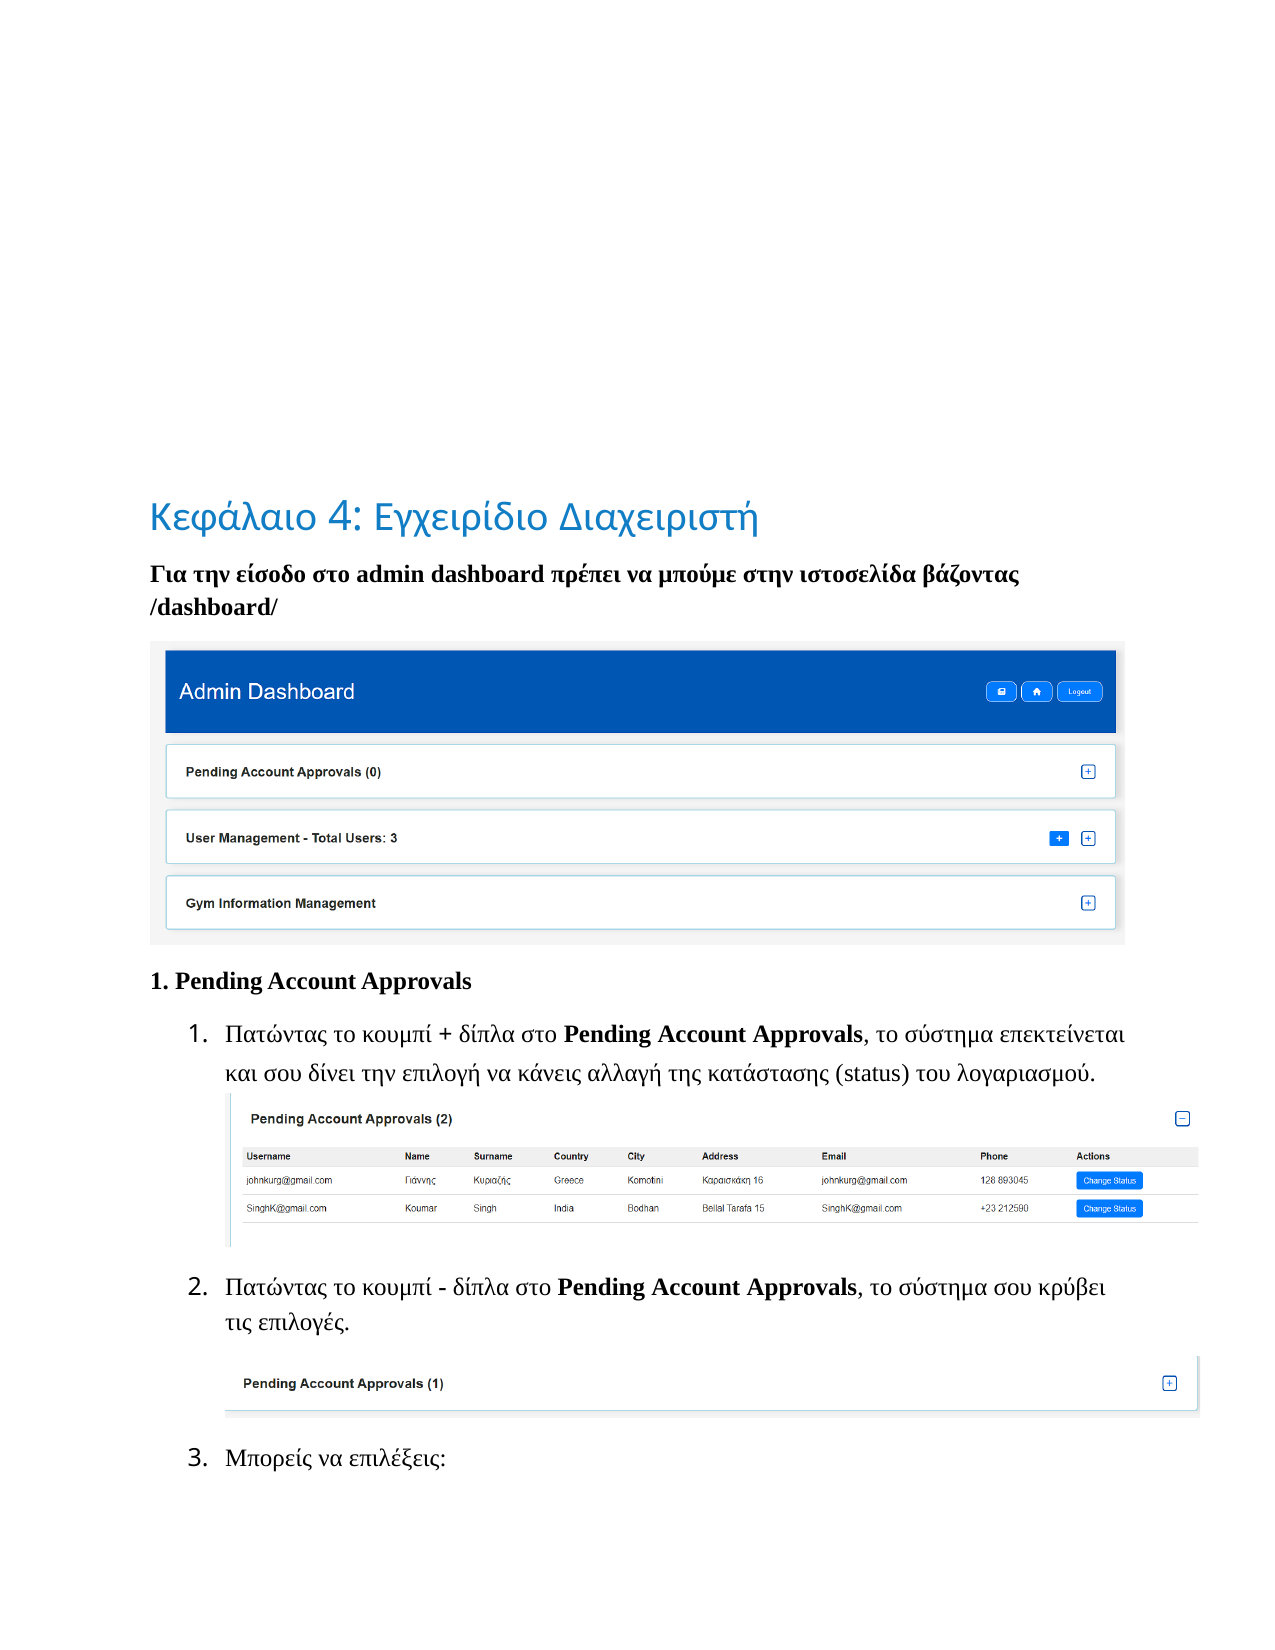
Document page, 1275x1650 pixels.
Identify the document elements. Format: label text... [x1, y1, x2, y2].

text Για την είσοδο στο admin dashboard πρέπει να μπούμε στην ιστοσελίδα βάζοντας /dashboard/ [150, 559, 1125, 621]
list Μπορείς να επιλέξεις: [187, 1440, 1125, 1474]
text 1. Pending Account Approvals [150, 966, 1125, 995]
list Πατώντας το κουμπί - δίπλα στο Pending Account Approvals, το σύστημα σου κρύβει τις επιλογές. [187, 1268, 1125, 1336]
subtitle Κεφάλαιο 4: Εγχειρίδιο Διαχειριστή [150, 486, 1125, 542]
list Πατώντας το κουμπί + δίπλα στο Pending Account Approvals, το σύστημα επεκτείνεται και σου δίνει την επιλογή να κάνεις αλλαγή της κατάστασης (status) του λογαριασμού. [187, 1016, 1125, 1247]
